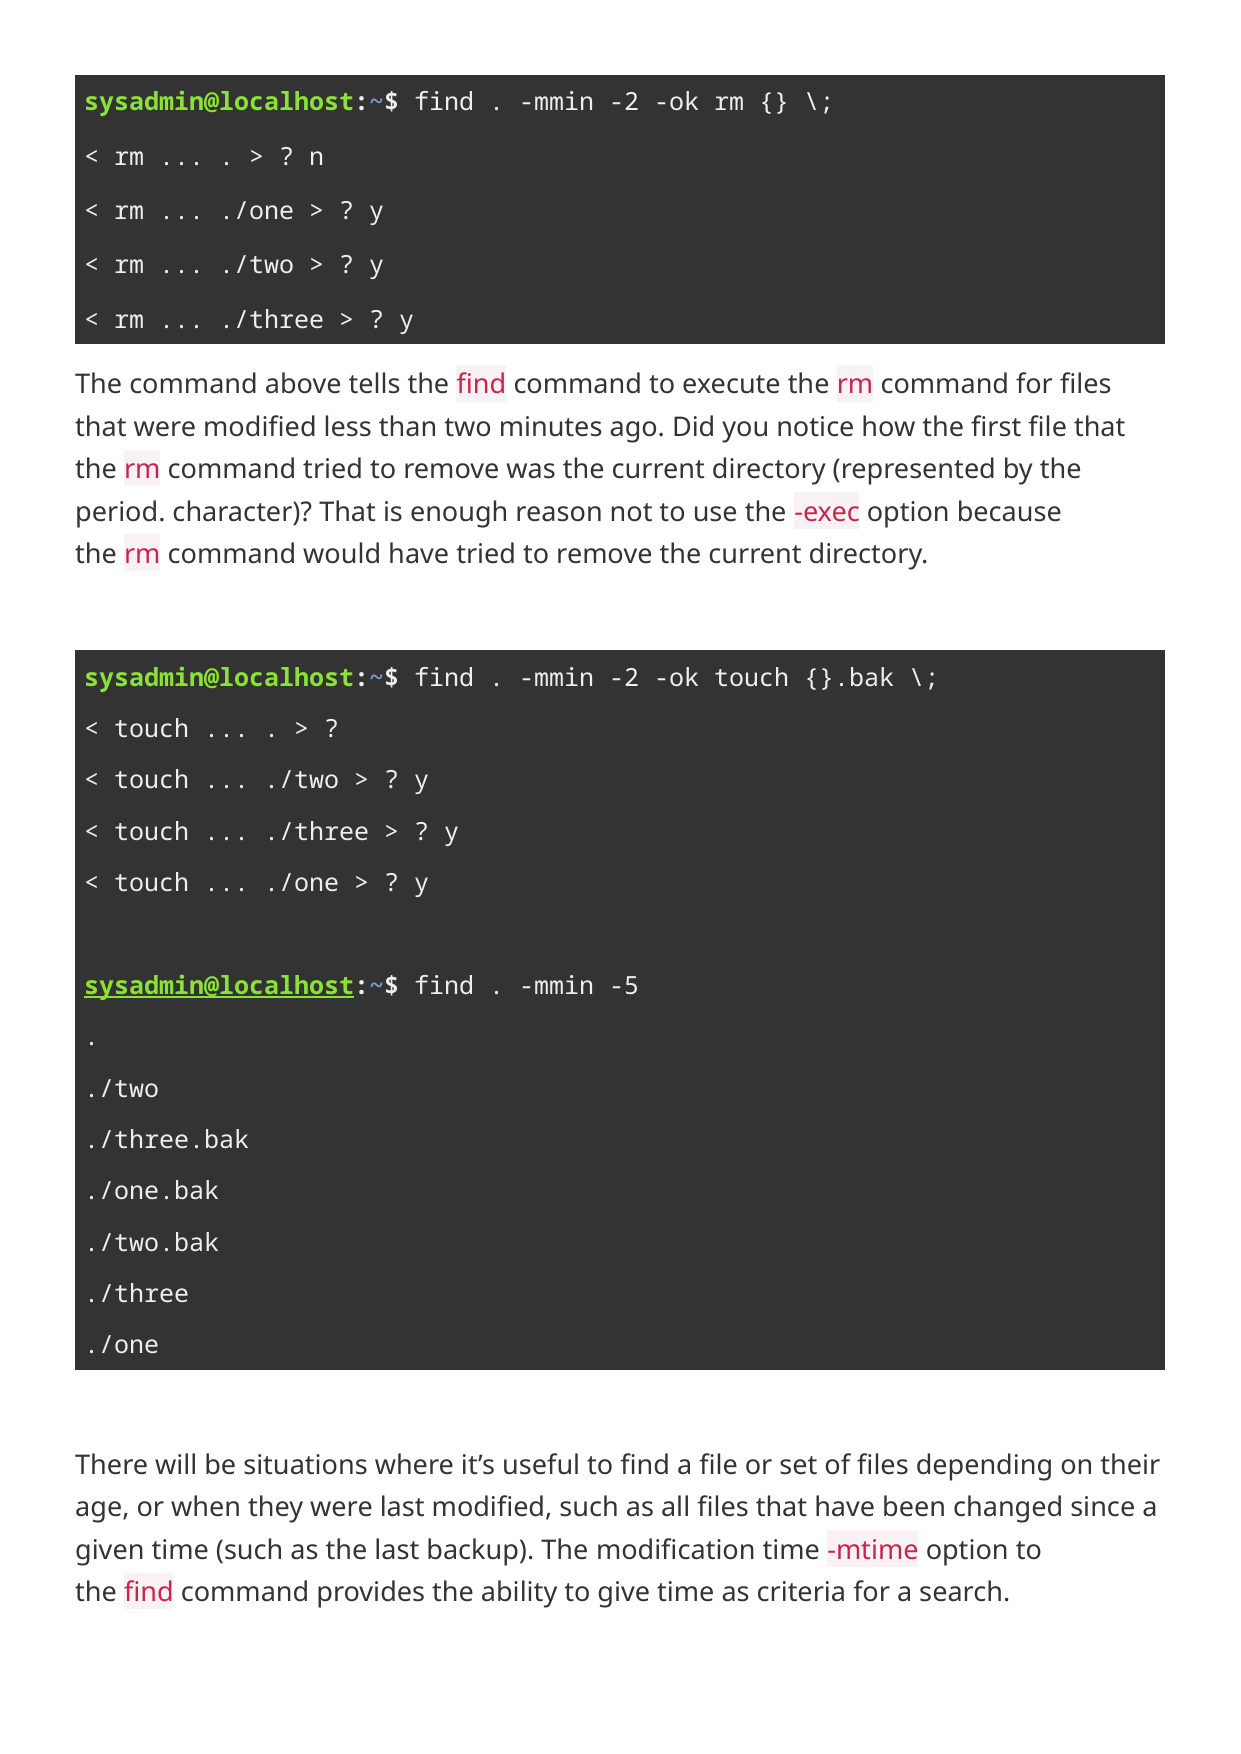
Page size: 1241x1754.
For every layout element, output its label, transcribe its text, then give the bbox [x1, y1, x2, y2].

text < rm ... ./one > ? y [75, 184, 1165, 227]
text ./one.bak [75, 1164, 1165, 1207]
text ./one [75, 1318, 1165, 1370]
text sysadmin@localhost:~$ find . -mmin -2 -ok touch {}.bak \; [75, 650, 1165, 693]
text < rm ... ./two > ? y [75, 238, 1165, 281]
text < touch ... ./one > ? y [75, 856, 1165, 899]
text < rm ... ./three > ? y [75, 292, 1165, 344]
text ./two [75, 1061, 1165, 1104]
text The command above tells the find command to execute the rm command for files that were modified less than two minutes ago. Did you notice how the first file that the rm command tried to remove was the current directory (represented by the period. character)? That is enough reason not to use the -exec option because the rm command would have tried to remove the current directory. [75, 365, 1165, 571]
text ./three.bak [75, 1113, 1165, 1156]
text . [75, 1010, 1165, 1053]
text There will be situations where it’s useful to find a file or set of files depending on their age, or when they were last modified, such as all files that have been changed since a given time (such as the last backup). The modification time -mtime option to the find command provides the ability to give time as criteria for a search. [75, 1445, 1165, 1609]
text < rm ... . > ? n [75, 129, 1165, 172]
text < touch ... . > ? [75, 702, 1165, 745]
text ./three [75, 1267, 1165, 1310]
text sysadmin@localhost:~$ find . -mmin -5 [75, 958, 1165, 1002]
text < touch ... ./three > ? y [75, 804, 1165, 847]
text ./two.bak [75, 1215, 1165, 1258]
text sysadmin@localhost:~$ find . -mmin -2 -ok rm {} \; [75, 75, 1165, 118]
text < touch ... ./two > ? y [75, 753, 1165, 796]
